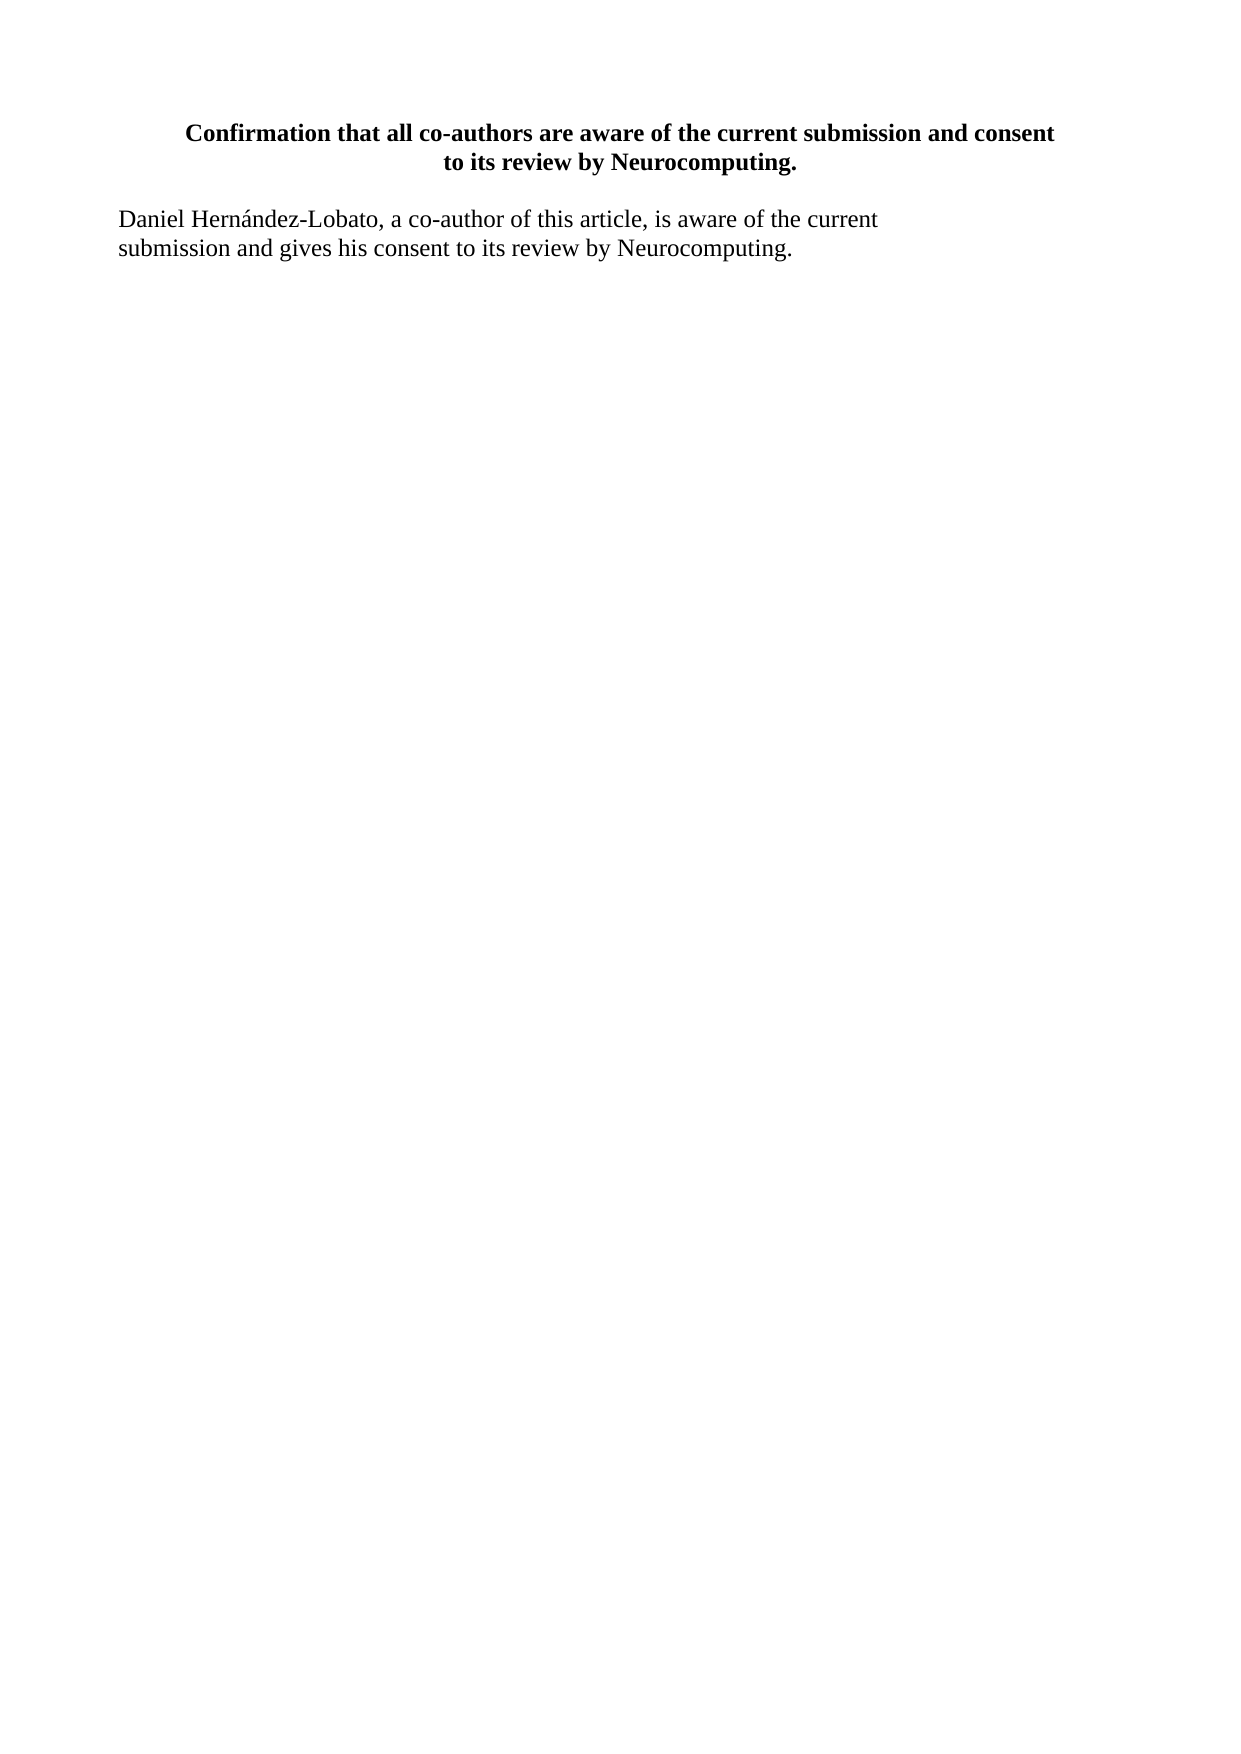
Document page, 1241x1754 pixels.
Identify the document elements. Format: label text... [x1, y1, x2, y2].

text submission and gives his consent to its review by Neurocomputing. [118, 233, 1122, 262]
text to its review by Neurocomputing. [118, 147, 1122, 176]
text Confirmation that all co-authors are aware of the current submission and consent [118, 118, 1122, 147]
text Daniel Hernández-Lobato, a co-author of this article, is aware of the current [118, 204, 1122, 233]
